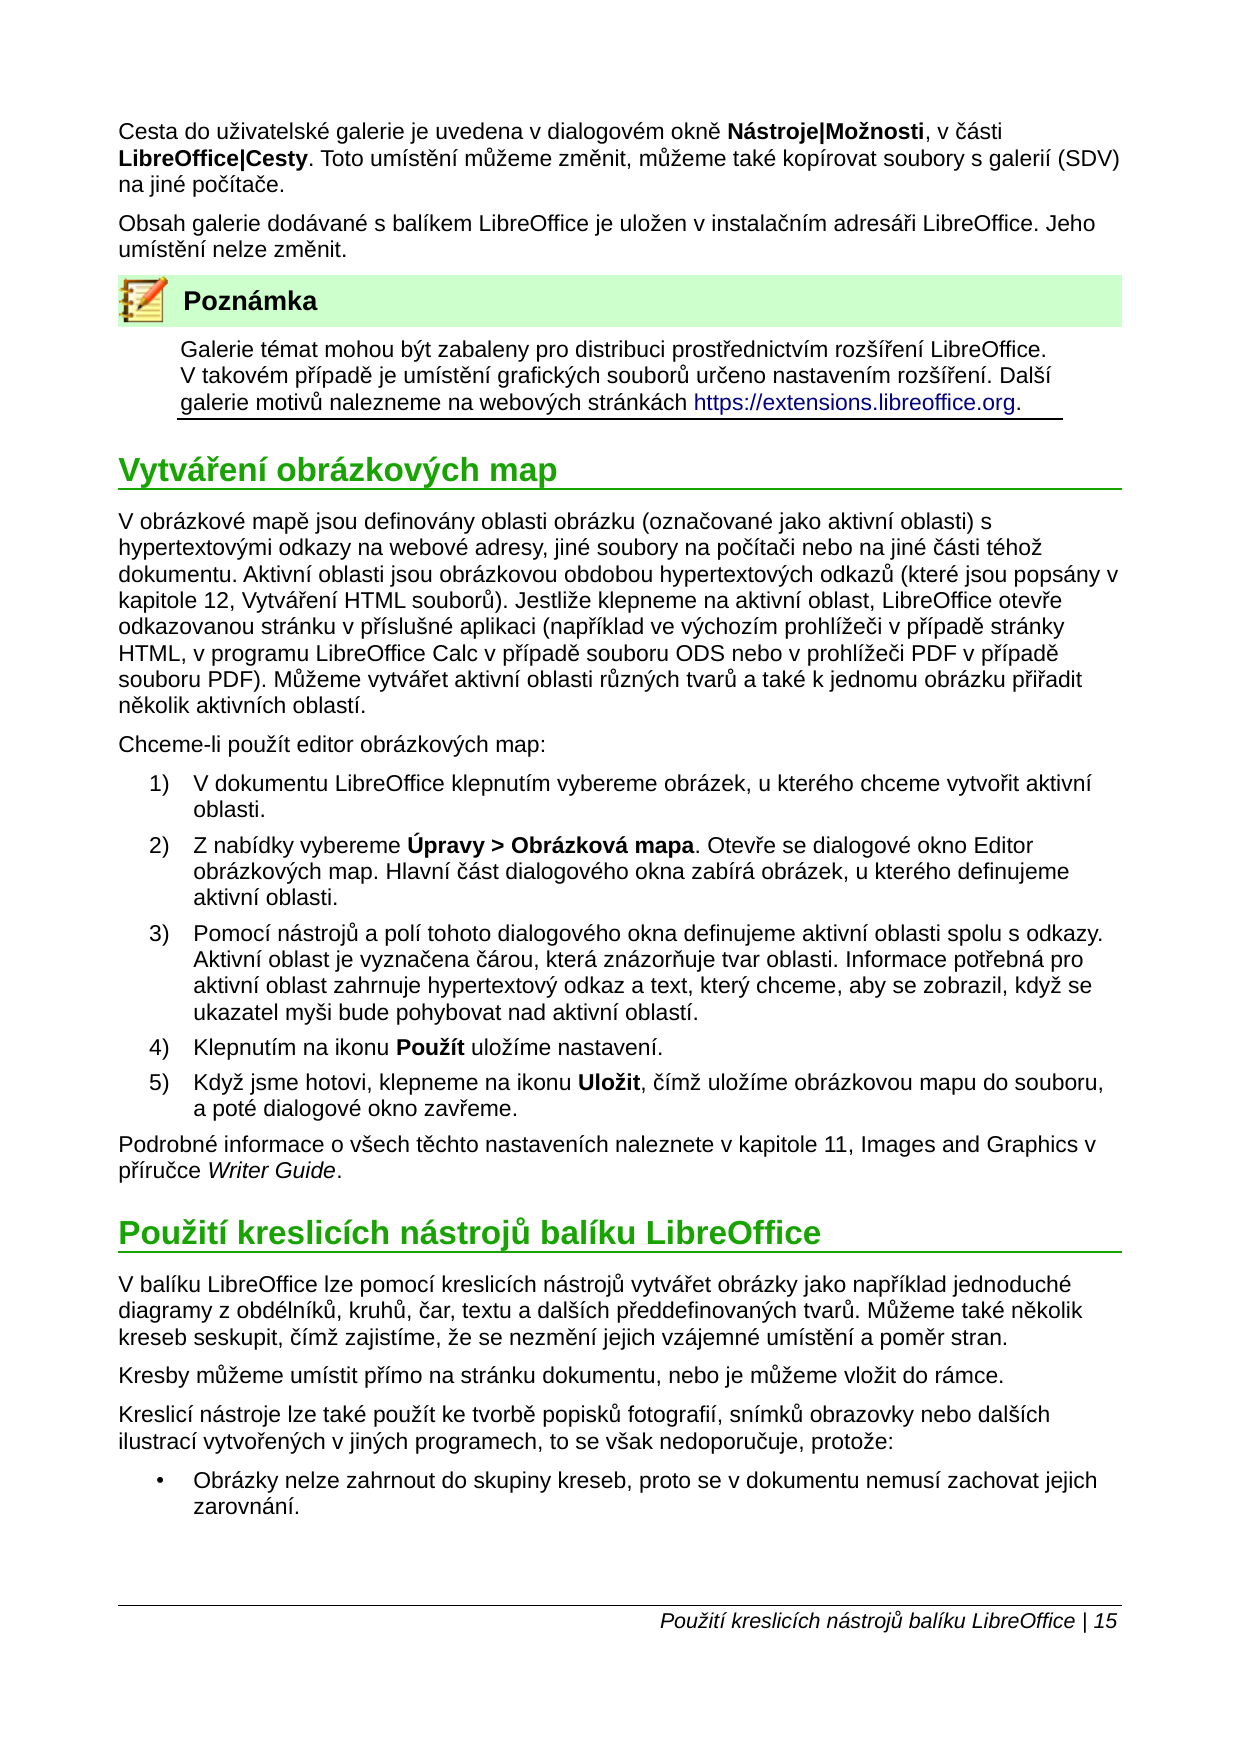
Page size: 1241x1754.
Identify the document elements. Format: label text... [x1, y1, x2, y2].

subtitle Vytváření obrázkových map [118, 449, 1122, 488]
list Z nabídky vybereme Úpravy > Obrázková mapa. Otevře se dialogové okno Editor obrázkových map. Hlavní část dialogového okna zabírá obrázek, u kterého definujeme aktivní oblasti. [169, 832, 1122, 911]
subtitle Poznámka [118, 275, 1122, 327]
list Když jsme hotovi, klepneme na ikonu Uložit, čímž uložíme obrázkovou mapu do souboru, a poté dialogové okno zavřeme. [169, 1069, 1122, 1122]
subtitle Použití kreslicích nástrojů balíku LibreOffice [118, 1213, 1122, 1251]
text V balíku LibreOffice lze pomocí kreslicích nástrojů vytvářet obrázky jako například jednoduché diagramy z obdélníků, kruhů, čar, textu a dalších předdefinovaných tvarů. Můžeme také několik kreseb seskupit, čímž zajistíme, že se nezmění jejich vzájemné umístění a poměr stran. [118, 1271, 1122, 1350]
list Pomocí nástrojů a polí tohoto dialogového okna definujeme aktivní oblasti spolu s odkazy. Aktivní oblast je vyznačena čárou, která znázorňuje tvar oblasti. Informace potřebná pro aktivní oblast zahrnuje hypertextový odkaz a text, který chceme, aby se zobrazil, když se ukazatel myši bude pohybovat nad aktivní oblastí. [169, 919, 1122, 1025]
text Cesta do uživatelské galerie je uvedena v dialogovém okně Nástroje|Možnosti, v části LibreOffice|Cesty. Toto umístění můžeme změnit, můžeme také kopírovat soubory s galerií (SDV) na jiné počítače. [118, 118, 1122, 197]
list Obrázky nelze zahrnout do skupiny kreseb, proto se v dokumentu nemusí zachovat jejich zarovnání. [156, 1467, 1122, 1519]
text Obsah galerie dodávané s balíkem LibreOffice je uložen v instalačním adresáři LibreOffice. Jeho umístění nelze změnit. [118, 210, 1122, 262]
text Galerie témat mohou být zabaleny pro distribuci prostřednictvím rozšíření LibreOffice. V takovém případě je umístění grafických souborů určeno nastavením rozšíření. Další galerie motivů nalezneme na webových stránkách https://extensions.libreoffice.org. [177, 333, 1063, 418]
text Podrobné informace o všech těchto nastaveních naleznete v kapitole 11, Images and Graphics v příručce Writer Guide. [118, 1131, 1122, 1183]
text Kresby můžeme umístit přímo na stránku dokumentu, nebo je můžeme vložit do rámce. [118, 1362, 1122, 1389]
list V dokumentu LibreOffice klepnutím vybereme obrázek, u kterého chceme vytvořit aktivní oblasti. [169, 770, 1122, 823]
picture [119, 275, 170, 326]
list Kreslicí nástroje lze také použít ke tvorbě popisků fotografií, snímků obrazovky nebo dalších ilustrací vytvořených v jiných programech, to se však nedoporučuje, protože: [118, 1401, 1122, 1454]
list Klepnutím na ikonu Použít uložíme nastavení. [169, 1034, 1122, 1060]
list Chceme-li použít editor obrázkových map: [118, 731, 1122, 757]
text V obrázkové mapě jsou definovány oblasti obrázku (označované jako aktivní oblasti) s hypertextovými odkazy na webové adresy, jiné soubory na počítači nebo na jiné části téhož dokumentu. Aktivní oblasti jsou obrázkovou obdobou hypertextových odkazů (které jsou popsány v kapitole 12, Vytváření HTML souborů). Jestliže klepneme na aktivní oblast, LibreOffice otevře odkazovanou stránku v příslušné aplikaci (například ve výchozím prohlížeči v případě stránky HTML, v programu LibreOffice Calc v případě souboru ODS nebo v prohlížeči PDF v případě souboru PDF). Můžeme vytvářet aktivní oblasti různých tvarů a také k jednomu obrázku přiřadit několik aktivních oblastí. [118, 508, 1122, 719]
